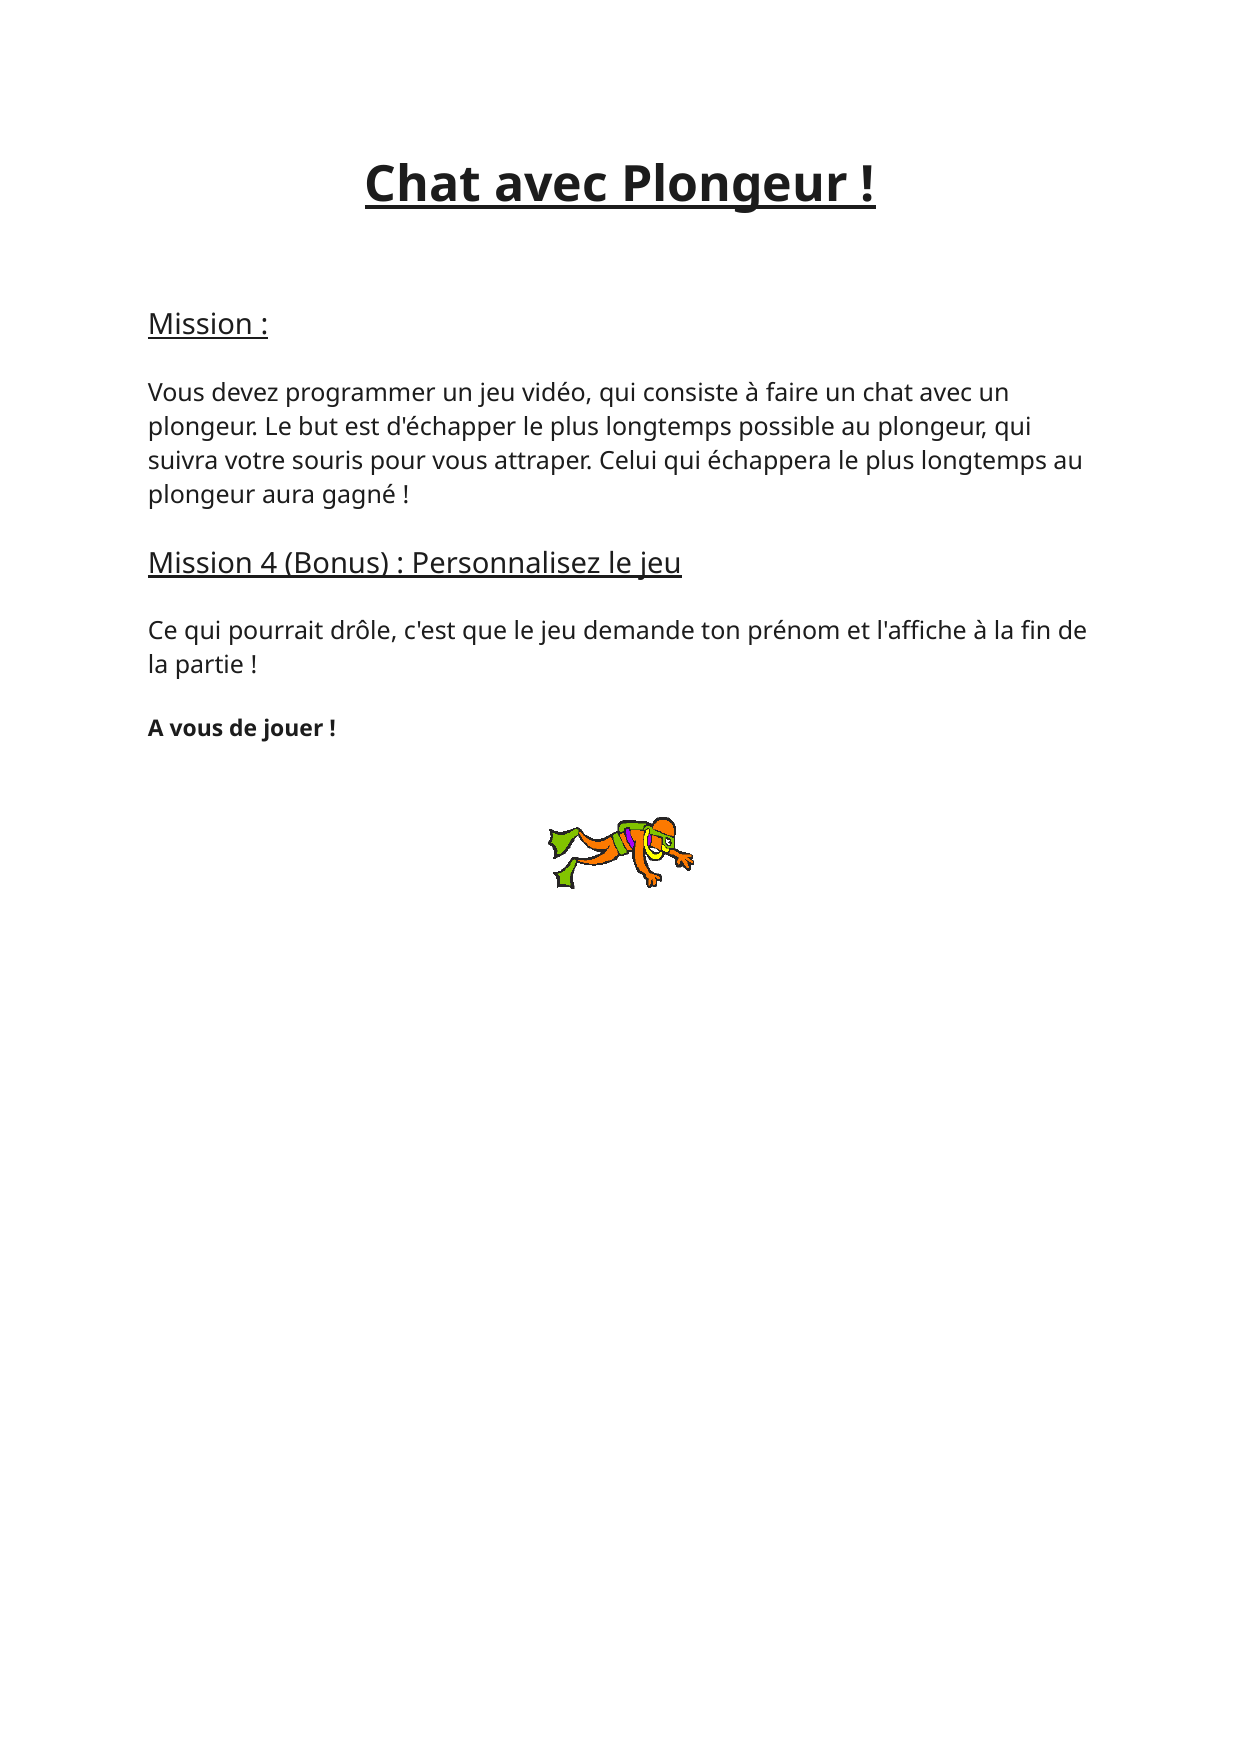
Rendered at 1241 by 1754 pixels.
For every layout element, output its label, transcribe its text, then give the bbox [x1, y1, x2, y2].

text Chat avec Plongeur ! [148, 148, 1093, 216]
text Mission : [148, 303, 1093, 343]
text Vous devez programmer un jeu vidéo, qui consiste à faire un chat avec un plongeur. Le but est d'échapper le plus longtemps possible au plongeur, qui suivra votre souris pour vous attraper. Celui qui échappera le plus longtemps au plongeur aura gagné ! [148, 374, 1093, 511]
text A vous de jouer ! [148, 712, 1093, 743]
picture [544, 811, 696, 892]
text Ce qui pourrait drôle, c'est que le jeu demande ton prénom et l'affiche à la fin de la partie ! [148, 613, 1093, 681]
text Mission 4 (Bonus) : Personnalisez le jeu [148, 542, 1093, 582]
